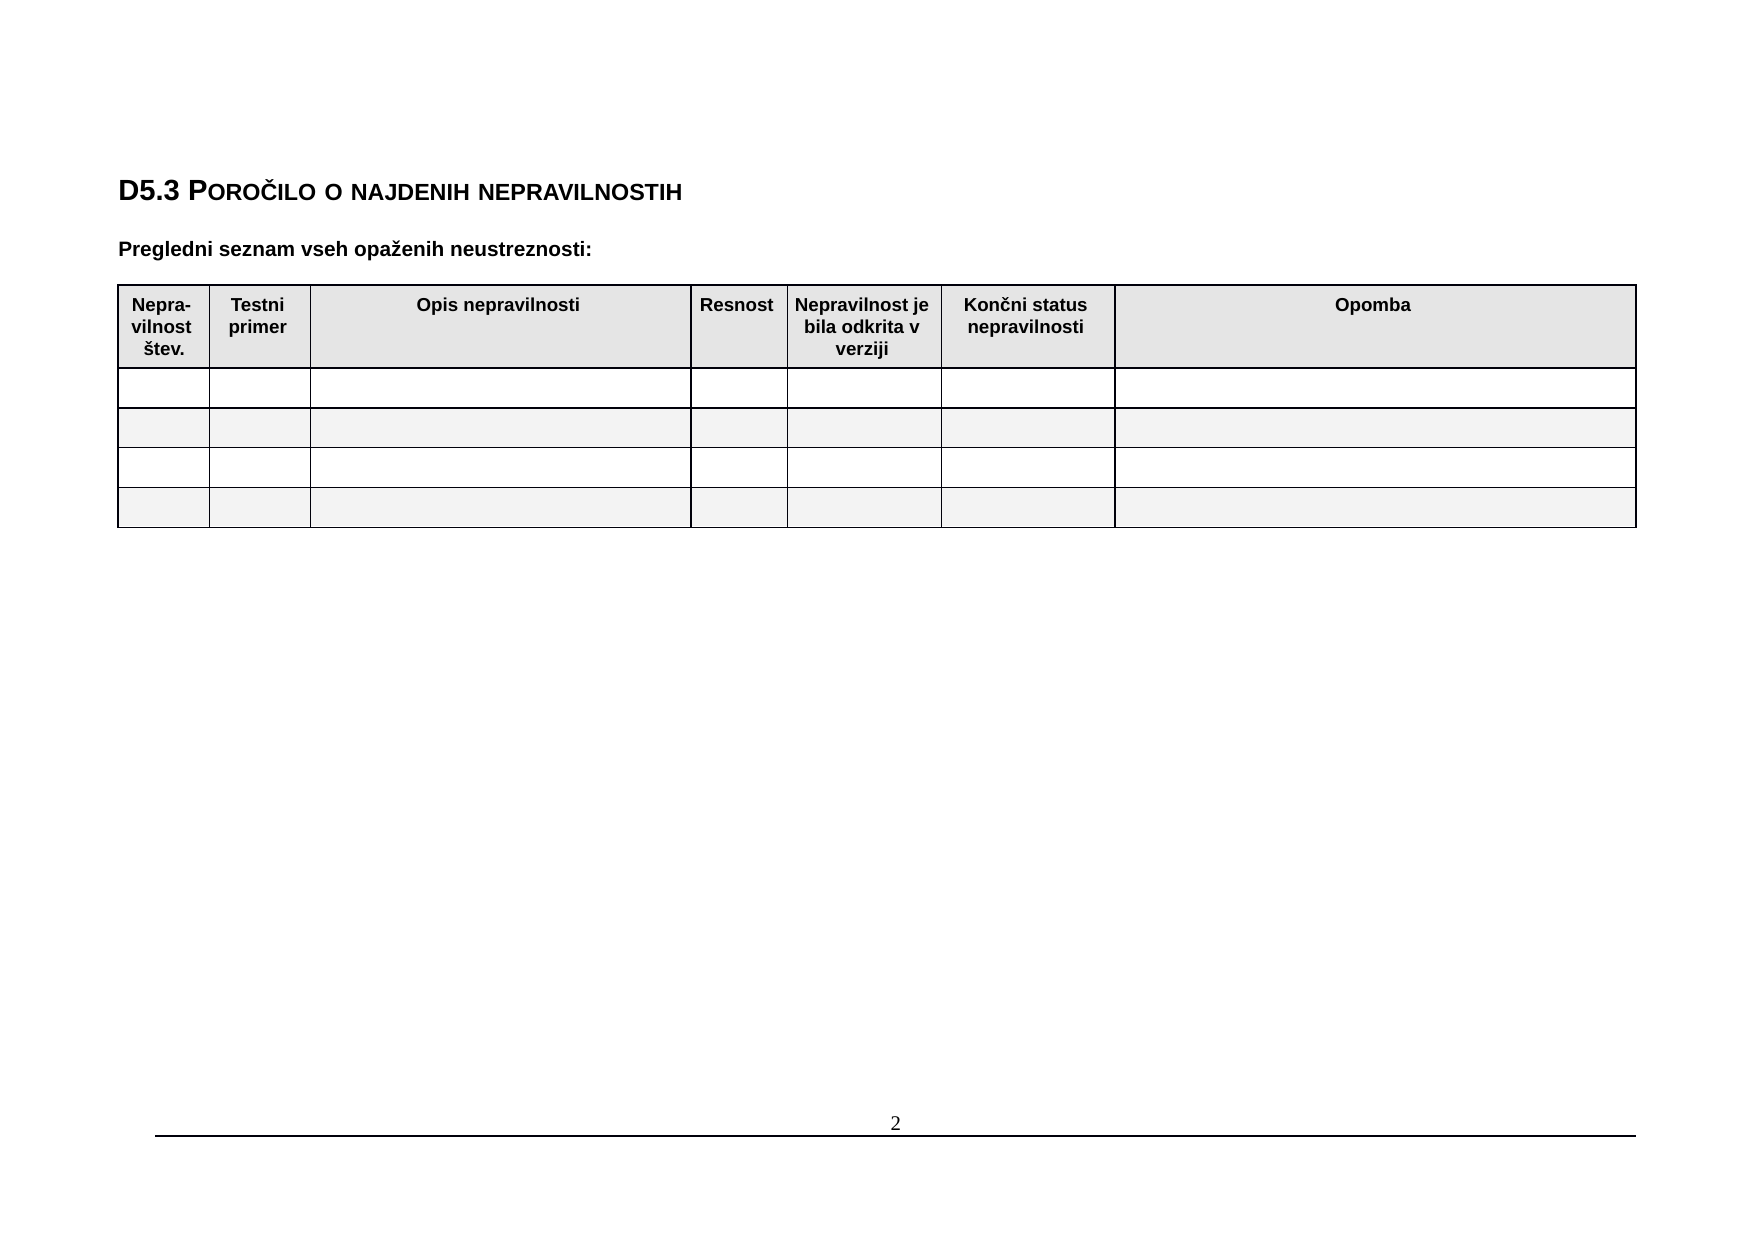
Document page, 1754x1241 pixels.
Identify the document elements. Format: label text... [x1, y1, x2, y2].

table_cell [210, 409, 310, 447]
table_cell [210, 448, 310, 487]
table_cell [692, 448, 787, 487]
table_cell [788, 488, 941, 526]
table_cell [942, 488, 1114, 526]
table_cell [311, 448, 690, 487]
table_cell [119, 369, 209, 407]
table_cell [788, 369, 941, 407]
table_header Opomba [1116, 286, 1635, 367]
table_cell [1116, 448, 1635, 487]
table_cell [1116, 409, 1635, 447]
table_cell [311, 488, 690, 526]
table_header Testni primer [210, 286, 310, 367]
table_cell [942, 409, 1114, 447]
table_header Končni status nepravilnosti [942, 286, 1114, 367]
table_cell [692, 409, 787, 447]
table_cell [311, 409, 690, 447]
table_cell [942, 369, 1114, 407]
table_header Opis nepravilnosti [311, 286, 690, 367]
table_cell [788, 448, 941, 487]
table_cell [119, 409, 209, 447]
table_cell [119, 448, 209, 487]
table_cell [942, 448, 1114, 487]
table_header Nepra- vilnost štev. [119, 286, 209, 367]
table_cell [788, 409, 941, 447]
table_header Resnost [692, 286, 787, 367]
table_cell [210, 488, 310, 526]
table_header Nepravilnost je bila odkrita v verziji [788, 286, 941, 367]
table_cell [692, 488, 787, 526]
table_cell [119, 488, 209, 526]
table_cell [311, 369, 690, 407]
subtitle Poročilo o najdenih nepravilnostih [118, 173, 1636, 206]
text Pregledni seznam vseh opaženih neustreznosti: [118, 236, 1636, 260]
table_cell [1116, 369, 1635, 407]
table_cell [692, 369, 787, 407]
table_cell [210, 369, 310, 407]
table_cell [1116, 488, 1635, 526]
